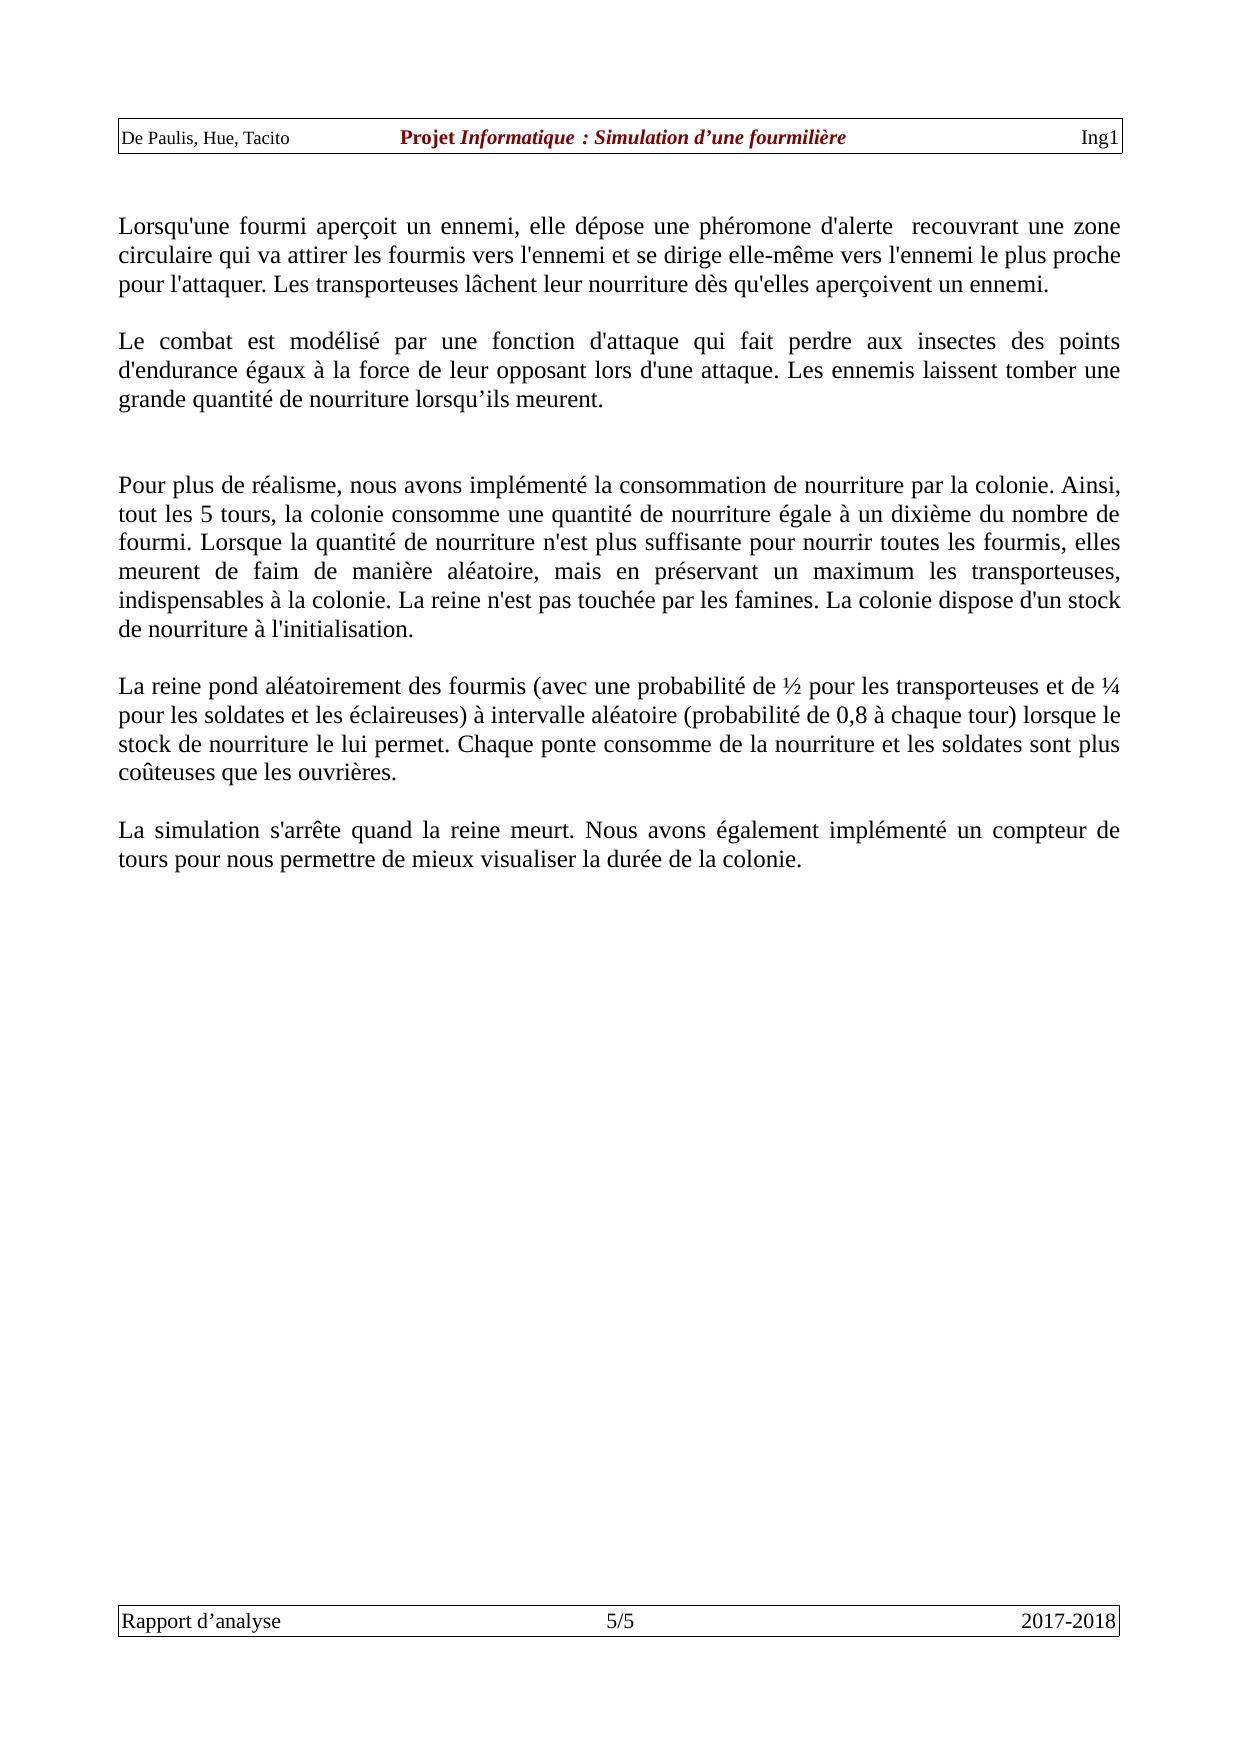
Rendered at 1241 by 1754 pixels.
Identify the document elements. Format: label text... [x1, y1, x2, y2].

text Pour plus de réalisme, nous avons implémenté la consommation de nourriture par la colonie. Ainsi, tout les 5 tours, la colonie consomme une quantité de nourriture égale à un dixième du nombre de fourmi. Lorsque la quantité de nourriture n'est plus suffisante pour nourrir toutes les fourmis, elles meurent de faim de manière aléatoire, mais en préservant un maximum les transporteuses, indispensables à la colonie. La reine n'est pas touchée par les famines. La colonie dispose d'un stock de nourriture à l'initialisation. [118, 470, 1122, 642]
text La simulation s'arrête quand la reine meurt. Nous avons également implémenté un compteur de tours pour nous permettre de mieux visualiser la durée de la colonie. [118, 815, 1122, 872]
text Lorsqu'une fourmi aperçoit un ennemi, elle dépose une phéromone d'alerte recouvrant une zone circulaire qui va attirer les fourmis vers l'ennemi et se dirige elle-même vers l'ennemi le plus proche pour l'attaquer. Les transporteuses lâchent leur nourriture dès qu'elles aperçoivent un ennemi. [118, 211, 1122, 297]
text Le combat est modélisé par une fonction d'attaque qui fait perdre aux insectes des points d'endurance égaux à la force de leur opposant lors d'une attaque. Les ennemis laissent tomber une grande quantité de nourriture lorsqu’ils meurent. [118, 326, 1122, 412]
text La reine pond aléatoirement des fourmis (avec une probabilité de ½ pour les transporteuses et de ¼ pour les soldates et les éclaireuses) à intervalle aléatoire (probabilité de 0,8 à chaque tour) lorsque le stock de nourriture le lui permet. Chaque ponte consomme de la nourriture et les soldates sont plus coûteuses que les ouvrières. [118, 671, 1122, 786]
